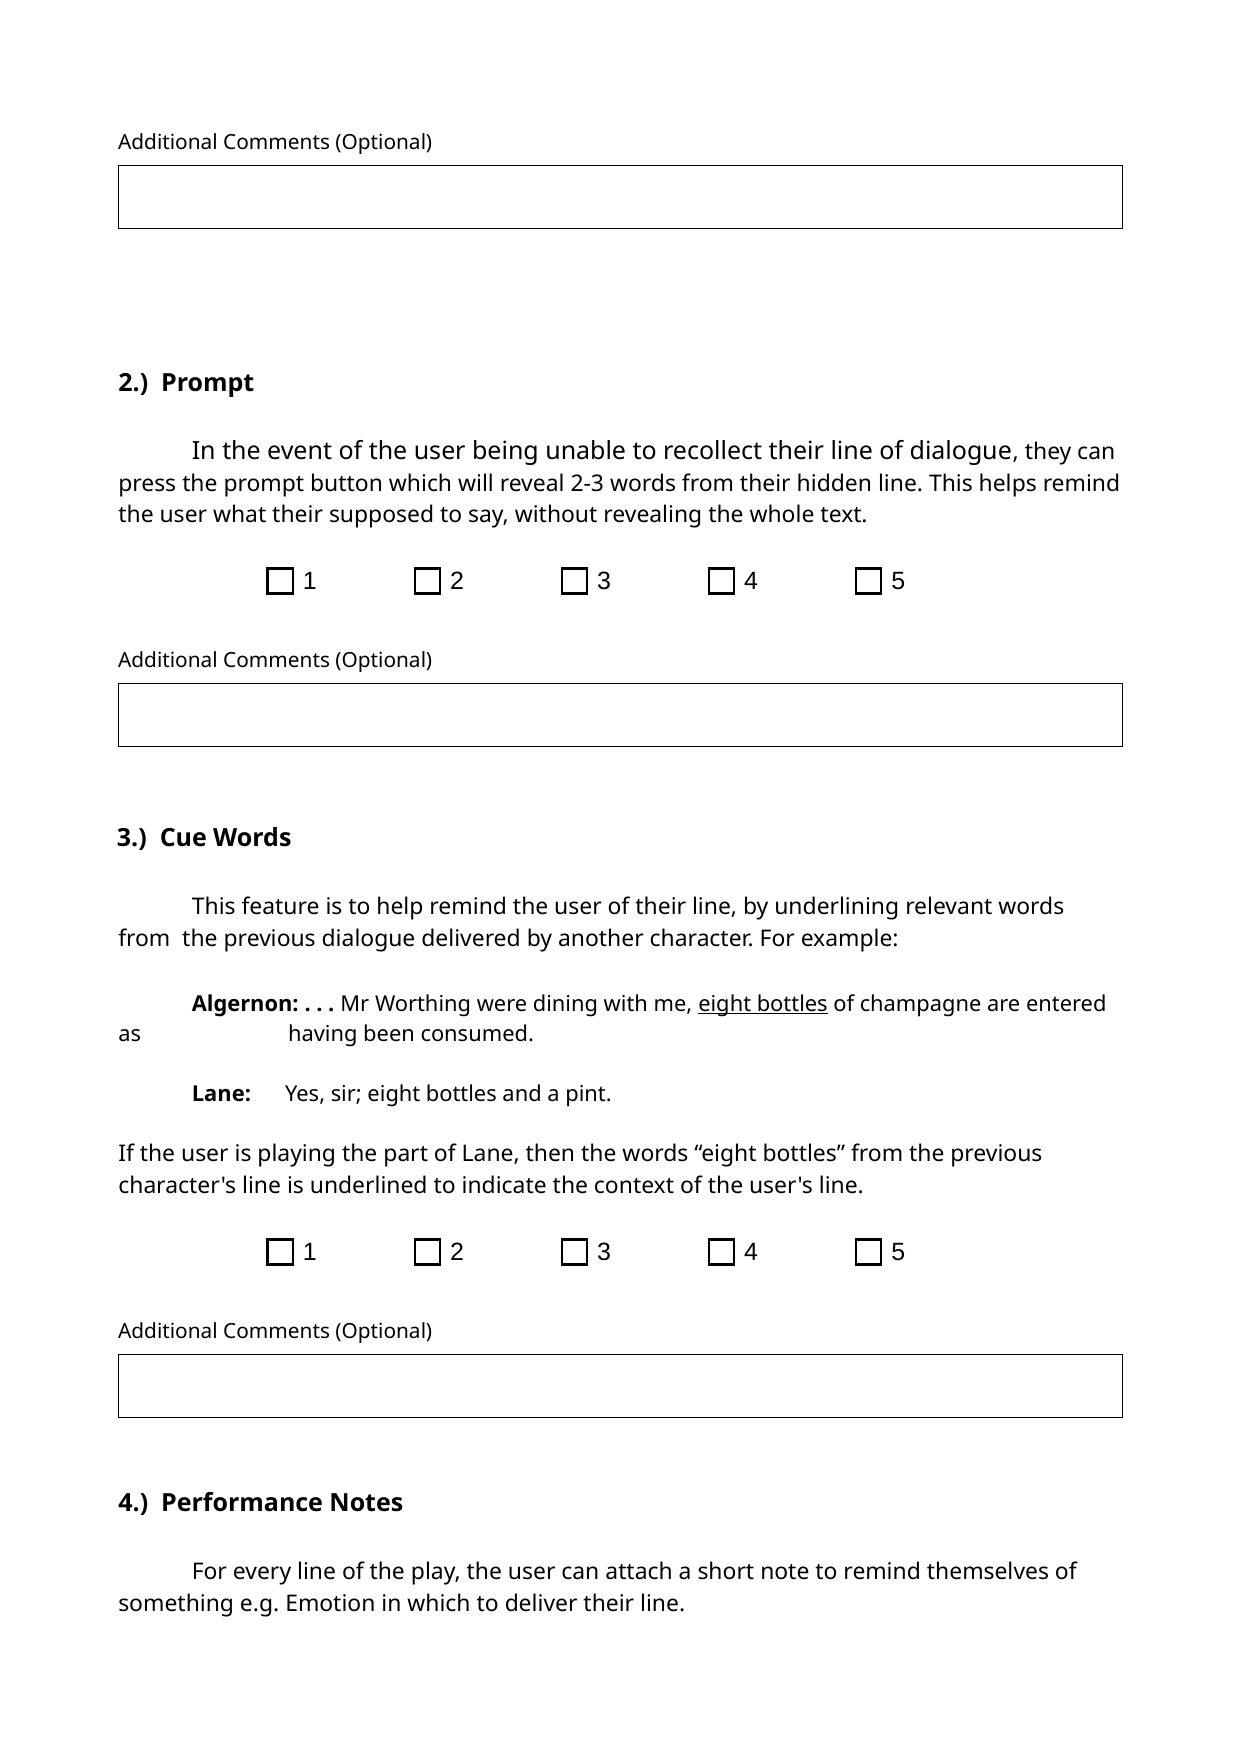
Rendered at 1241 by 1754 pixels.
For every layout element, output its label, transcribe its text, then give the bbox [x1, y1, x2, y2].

list 3.) Cue Words [117, 819, 1122, 853]
text 2.) Prompt [118, 364, 1122, 398]
text Algernon: . . . Mr Worthing were dining with me, eight bottles of champagne are entered as having been consumed. [118, 984, 1122, 1048]
text 4.) Performance Notes [118, 1485, 1122, 1519]
text This feature is to help remind the user of their line, by underlining relevant words from the previous dialogue delivered by another character. For example: [118, 888, 1122, 953]
text For every line of the play, the user can attach a short note to remind themselves of something e.g. Emotion in which to deliver their line. [118, 1553, 1122, 1618]
text If the user is playing the part of Lane, then the words “eight bottles” from the previous character's line is underlined to indicate the context of the user's line. [118, 1137, 1122, 1200]
text Lane: Yes, sir; eight bottles and a pint. [118, 1078, 1122, 1108]
text In the event of the user being unable to recollect their line of dialogue, they can press the prompt button which will reveal 2-3 words from their hidden line. This helps remind the user what their supposed to say, without revealing the whole text. [118, 432, 1122, 529]
